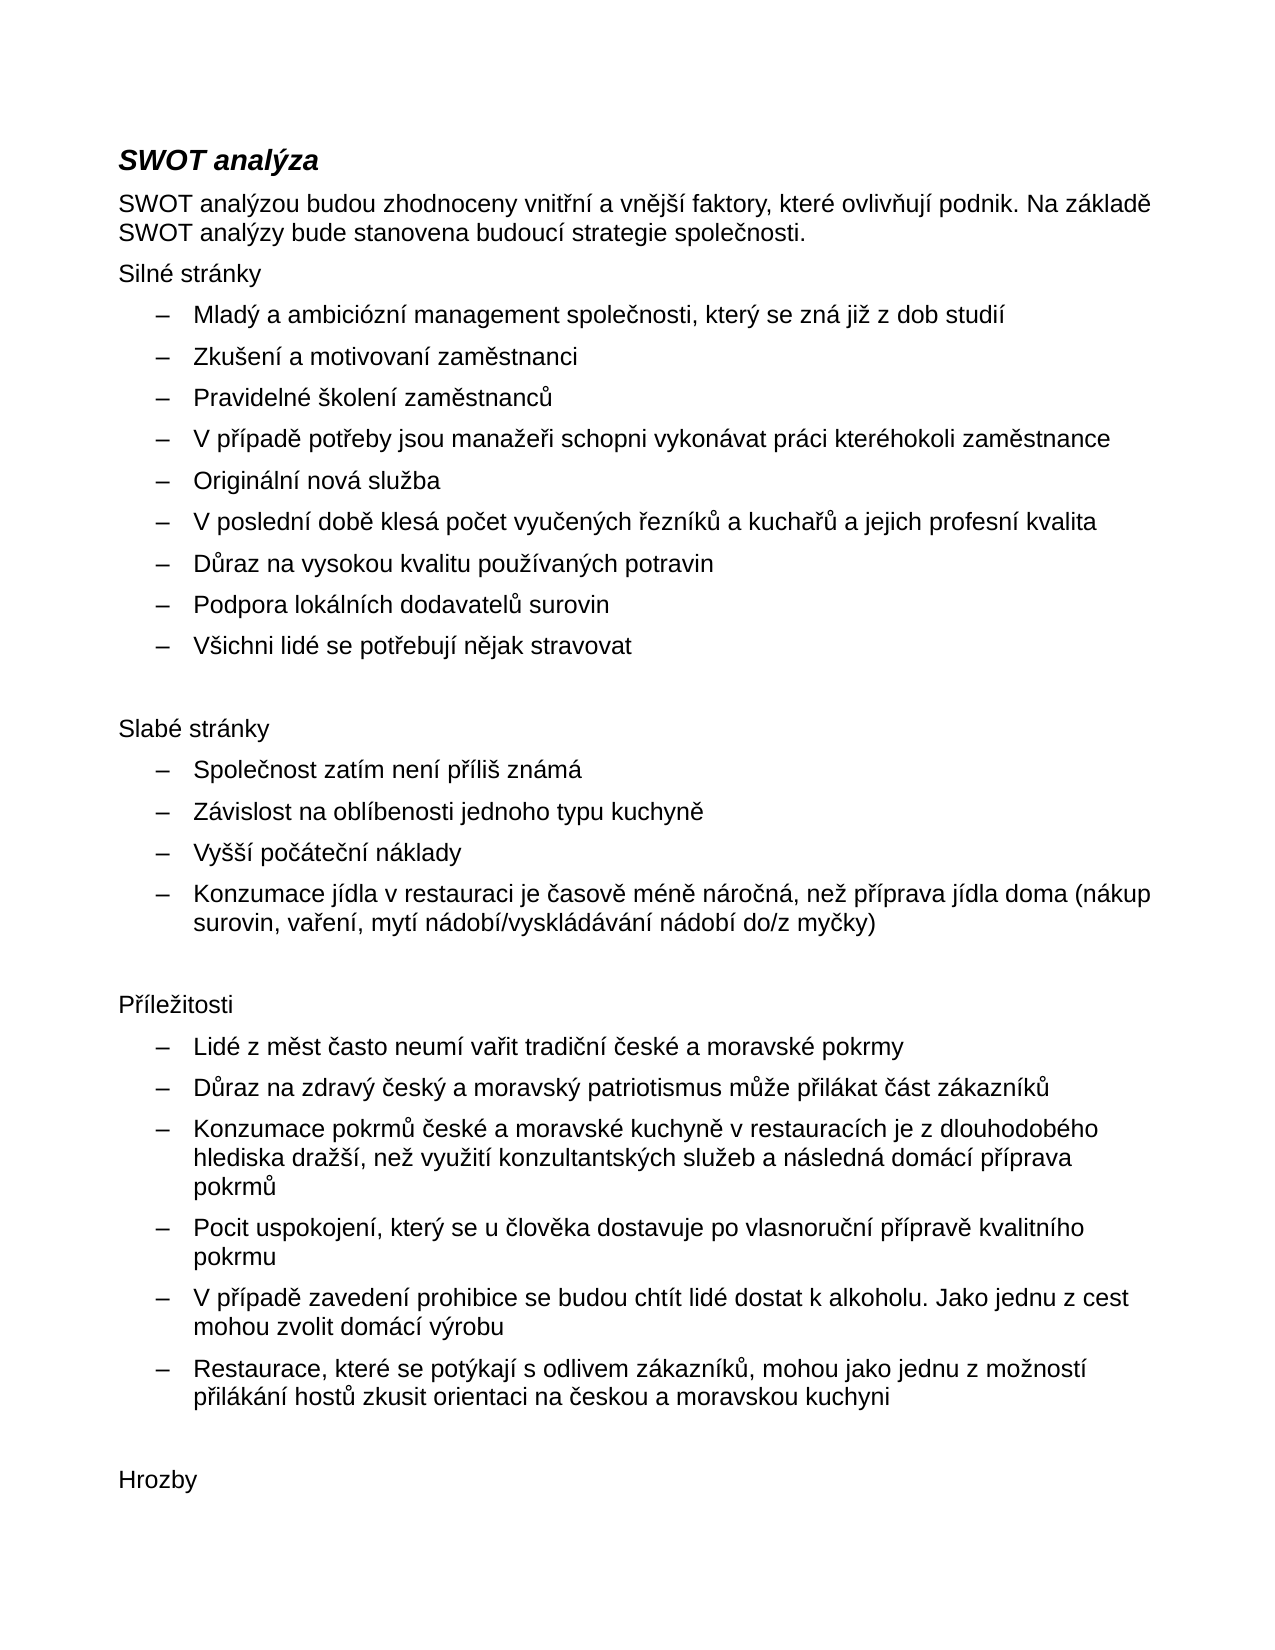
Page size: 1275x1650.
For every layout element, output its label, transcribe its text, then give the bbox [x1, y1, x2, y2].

list V případě potřeby jsou manažeři schopni vykonávat práci kteréhokoli zaměstnance [156, 424, 1157, 453]
list V poslední době klesá počet vyučených řezníků a kuchařů a jejich profesní kvalita [156, 507, 1157, 536]
list Pocit uspokojení, který se u člověka dostavuje po vlasnoruční přípravě kvalitního pokrmu [156, 1213, 1157, 1271]
text Slabé stránky [118, 714, 1157, 743]
text Silné stránky [118, 259, 1157, 288]
list Zkušení a motivovaní zaměstnanci [156, 342, 1157, 371]
list Konzumace jídla v restauraci je časově méně náročná, než příprava jídla doma (nákup surovin, vaření, mytí nádobí/vyskládávání nádobí do/z myčky) [156, 879, 1157, 937]
list V případě zavedení prohibice se budou chtít lidé dostat k alkoholu. Jako jednu z cest mohou zvolit domácí výrobu [156, 1283, 1157, 1341]
list Mladý a ambiciózní management společnosti, který se zná již z dob studií [156, 300, 1157, 329]
list Důraz na zdravý český a moravský patriotismus může přilákat část zákazníků [156, 1073, 1157, 1102]
list Závislost na oblíbenosti jednoho typu kuchyně [156, 796, 1157, 825]
list Společnost zatím není příliš známá [156, 755, 1157, 784]
text Hrozby [118, 1465, 1157, 1494]
text Příležitosti [118, 991, 1157, 1019]
list Pravidelné školení zaměstnanců [156, 383, 1157, 412]
subtitle SWOT analýza [118, 143, 1157, 177]
list Vyšší počáteční náklady [156, 838, 1157, 867]
list Podpora lokálních dodavatelů surovin [156, 590, 1157, 619]
text SWOT analýzou budou zhodnoceny vnitřní a vnější faktory, které ovlivňují podnik. Na základě SWOT analýzy bude stanovena budoucí strategie společnosti. [118, 189, 1157, 247]
list Důraz na vysokou kvalitu používaných potravin [156, 548, 1157, 577]
list Lidé z měst často neumí vařit tradiční české a moravské pokrmy [156, 1032, 1157, 1061]
list Všichni lidé se potřebují nějak stravovat [156, 631, 1157, 660]
list Originální nová služba [156, 466, 1157, 495]
list Restaurace, které se potýkají s odlivem zákazníků, mohou jako jednu z možností přilákání hostů zkusit orientaci na českou a moravskou kuchyni [156, 1353, 1157, 1411]
list Konzumace pokrmů české a moravské kuchyně v restauracích je z dlouhodobého hlediska dražší, než využití konzultantských služeb a následná domácí příprava pokrmů [156, 1114, 1157, 1201]
